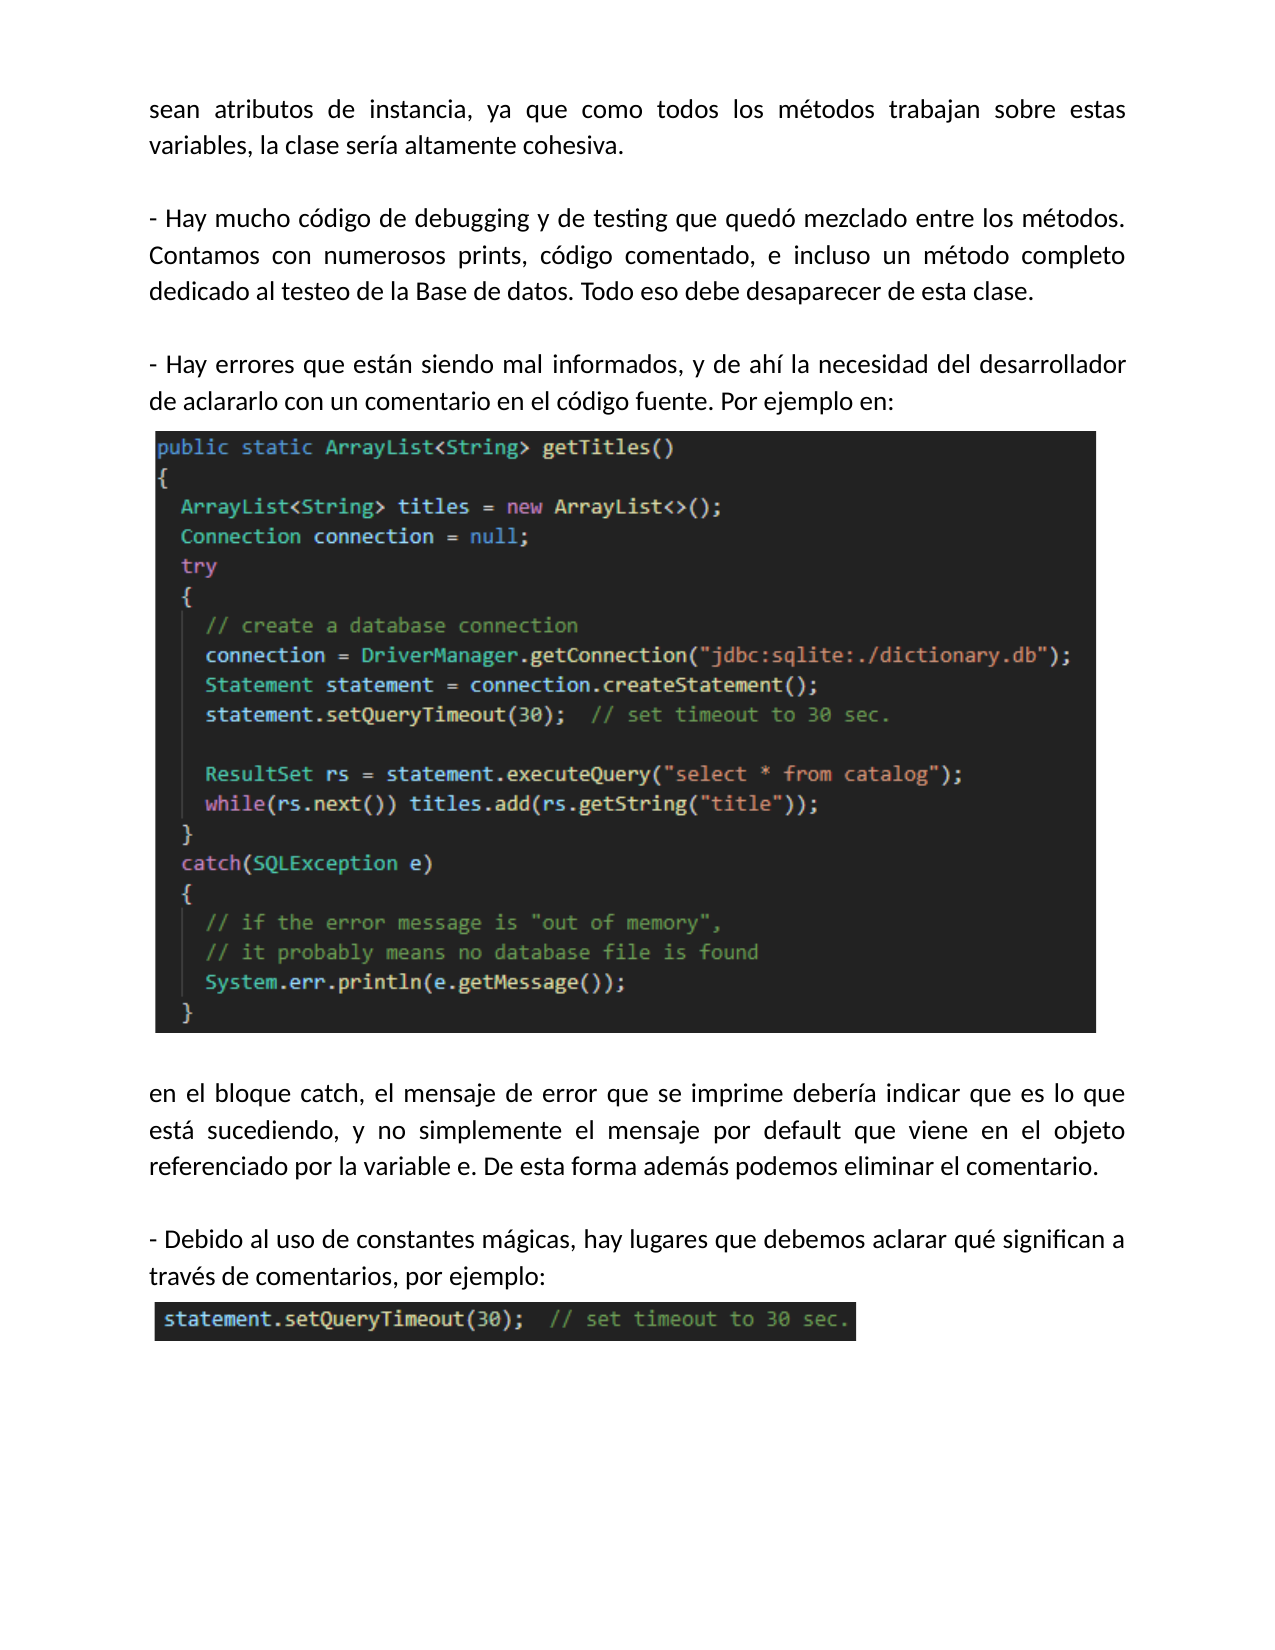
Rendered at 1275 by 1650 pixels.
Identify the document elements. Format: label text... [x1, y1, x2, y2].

picture [155, 431, 1097, 1033]
text - Hay errores que están siendo mal informados, y de ahí la necesidad del desarrollador de aclararlo con un comentario en el código fuente. Por ejemplo en: [149, 344, 1127, 417]
picture [154, 1302, 857, 1341]
text - Debido al uso de constantes mágicas, hay lugares que debemos aclarar qué significan a través de comentarios, por ejemplo: [149, 1219, 1127, 1292]
text - Hay mucho código de debugging y de testing que quedó mezclado entre los métodos. Contamos con numerosos prints, código comentado, e incluso un método completo dedicado al testeo de la Base de datos. Todo eso debe desaparecer de esta clase. [149, 198, 1127, 307]
text sean atributos de instancia, ya que como todos los métodos trabajan sobre estas variables, la clase sería altamente cohesiva. [149, 88, 1127, 161]
text en el bloque catch, el mensaje de error que se imprime debería indicar que es lo que está sucediendo, y no simplemente el mensaje por default que viene en el objeto referenciado por la variable e. De esta forma además podemos eliminar el comentario. [149, 1073, 1127, 1182]
